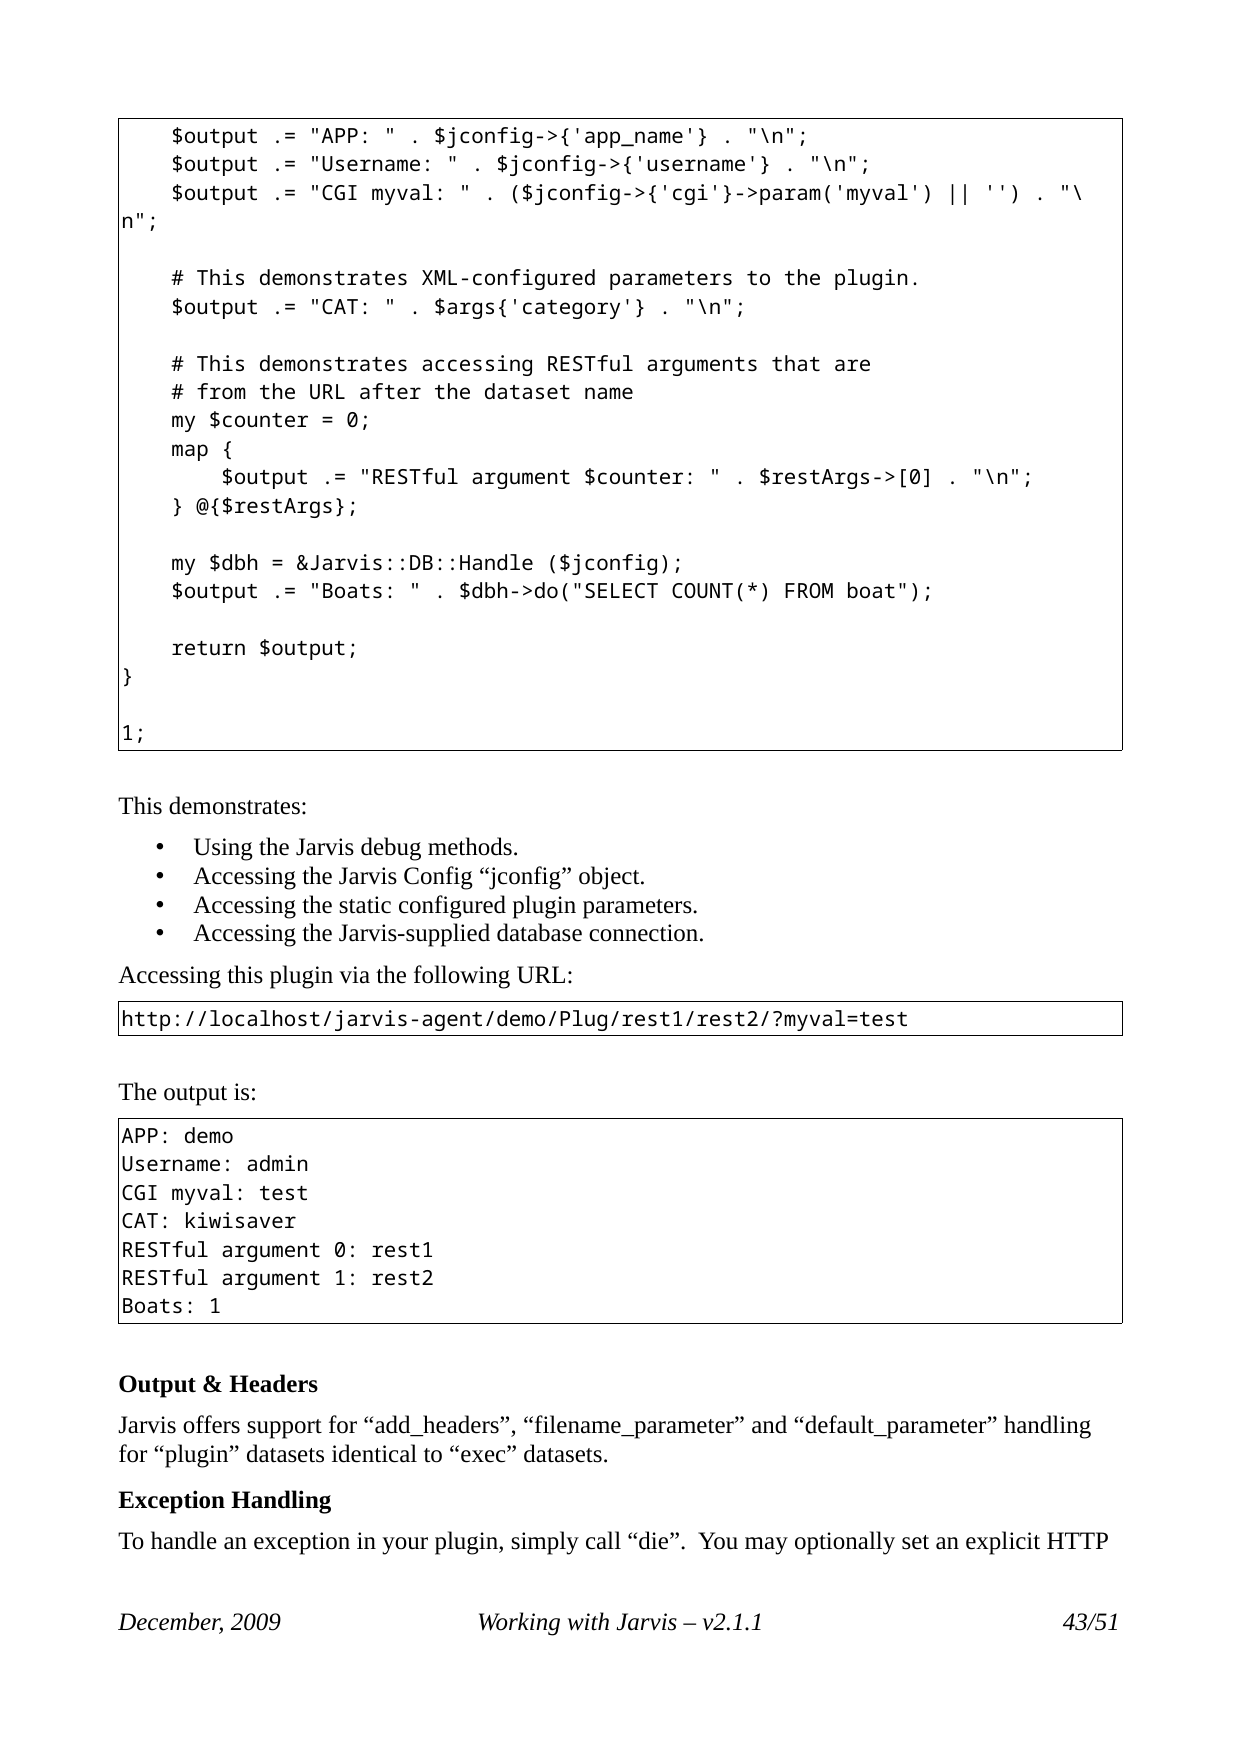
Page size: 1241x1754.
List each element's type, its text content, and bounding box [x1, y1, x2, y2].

subtitle Output & Headers [118, 1369, 1122, 1398]
text APP: demo [119, 1119, 1122, 1146]
text } @{$restArgs}; [119, 488, 1122, 519]
text # from the URL after the dataset name [119, 374, 1122, 402]
text http://localhost/jarvis-agent/demo/Plug/rest1/rest2/?myval=test [119, 1002, 1122, 1035]
text To handle an exception in your plugin, simply call “die”. You may optionally set an explicit HTTP [118, 1526, 1122, 1555]
text my $dbh = &Jarvis::DB::Handle ($jconfig); [119, 545, 1122, 573]
text CAT: kiwisaver [119, 1203, 1122, 1232]
subtitle Exception Handling [118, 1485, 1122, 1514]
text $output .= "Boats: " . $dbh->do("SELECT COUNT(*) FROM boat"); [119, 573, 1122, 604]
text Jarvis offers support for “add_headers”, “filename_parameter” and “default_parameter” handling for “plugin” datasets identical to “exec” datasets. [118, 1410, 1122, 1468]
text $output .= "APP: " . $jconfig->{'app_name'} . "\n"; [119, 119, 1122, 147]
text $output .= "CGI myval: " . ($jconfig->{'cgi'}->param('myval') || '') . "\n"; [119, 175, 1122, 235]
text $output .= "RESTful argument $counter: " . $restArgs->[0] . "\n"; [119, 459, 1122, 488]
text my $counter = 0; [119, 402, 1122, 431]
list Accessing the static configured plugin parameters. [156, 890, 1122, 918]
text CGI myval: test [119, 1175, 1122, 1203]
list Accessing the Jarvis-supplied database connection. [156, 918, 1122, 947]
text # This demonstrates XML-configured parameters to the plugin. [119, 260, 1122, 289]
text The output is: [118, 1077, 1122, 1106]
text $output .= "CAT: " . $args{'category'} . "\n"; [119, 289, 1122, 320]
list Accessing the Jarvis Config “jconfig” object. [156, 861, 1122, 890]
text } [119, 658, 1122, 690]
text # This demonstrates accessing RESTful arguments that are [119, 346, 1122, 374]
text $output .= "Username: " . $jconfig->{'username'} . "\n"; [119, 147, 1122, 175]
text return $output; [119, 630, 1122, 658]
list Using the Jarvis debug methods. [156, 832, 1122, 861]
text This demonstrates: [118, 791, 1122, 820]
text Accessing this plugin via the following URL: [118, 960, 1122, 988]
text Boats: 1 [119, 1289, 1122, 1323]
text map { [119, 431, 1122, 459]
text Username: admin [119, 1146, 1122, 1175]
text 1; [119, 715, 1122, 750]
text RESTful argument 0: rest1 [119, 1232, 1122, 1260]
text RESTful argument 1: rest2 [119, 1260, 1122, 1289]
